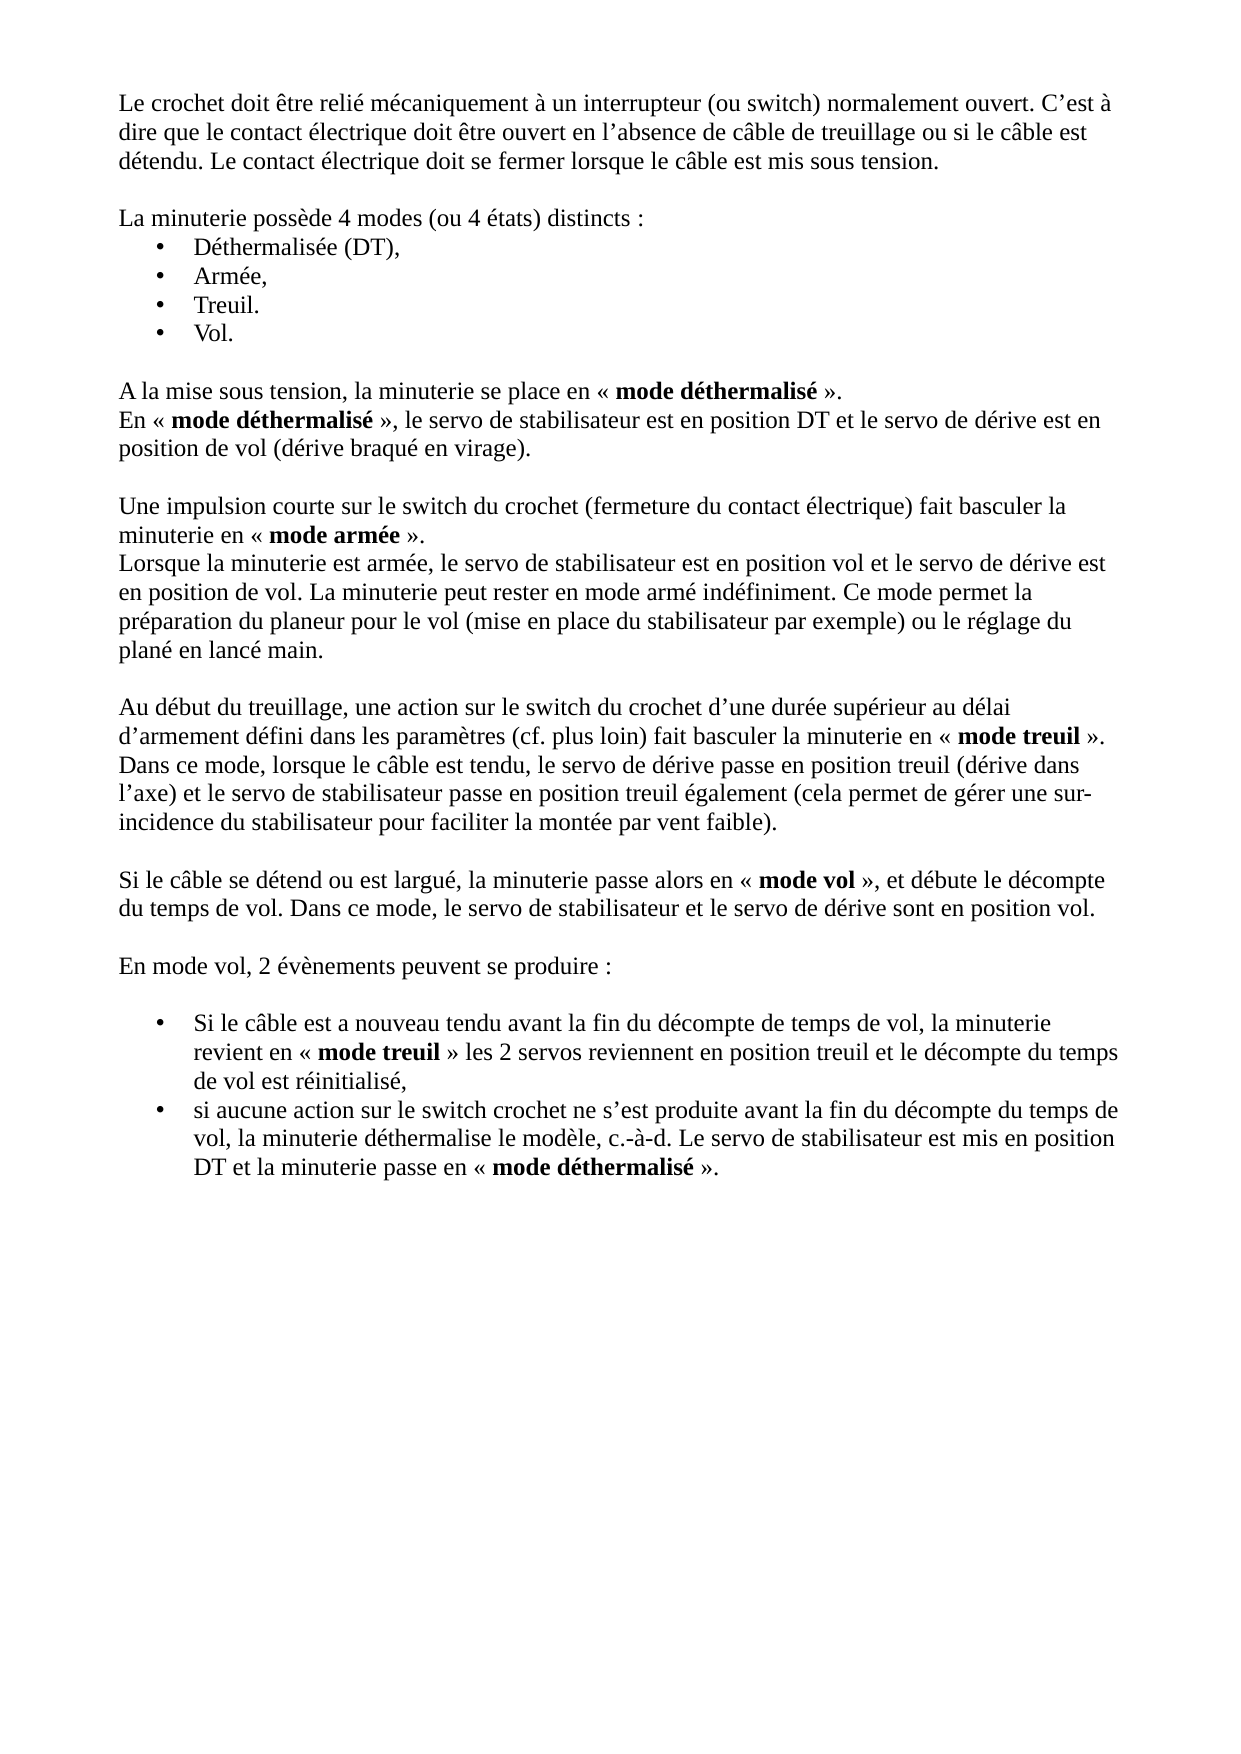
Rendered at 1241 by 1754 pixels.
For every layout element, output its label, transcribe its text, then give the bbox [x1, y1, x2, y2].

text Une impulsion courte sur le switch du crochet (fermeture du contact électrique) fait basculer la minuterie en « mode armée ». [118, 491, 1122, 548]
list Treuil. [156, 290, 1122, 318]
list Vol. [156, 318, 1122, 347]
list si aucune action sur le switch crochet ne s’est produite avant la fin du décompte du temps de vol, la minuterie déthermalise le modèle, c.-à-d. Le servo de stabilisateur est mis en position DT et la minuterie passe en « mode déthermalisé ». [156, 1095, 1122, 1181]
text Le crochet doit être relié mécaniquement à un interrupteur (ou switch) normalement ouvert. C’est à dire que le contact électrique doit être ouvert en l’absence de câble de treuillage ou si le câble est détendu. Le contact électrique doit se fermer lorsque le câble est mis sous tension. [118, 88, 1122, 175]
text Si le câble se détend ou est largué, la minuterie passe alors en « mode vol », et débute le décompte du temps de vol. Dans ce mode, le servo de stabilisateur et le servo de dérive sont en position vol. [118, 865, 1122, 922]
list Si le câble est a nouveau tendu avant la fin du décompte de temps de vol, la minuterie revient en « mode treuil » les 2 servos reviennent en position treuil et le décompte du temps de vol est réinitialisé, [156, 1008, 1122, 1095]
list Déthermalisée (DT), [156, 232, 1122, 261]
text En « mode déthermalisé », le servo de stabilisateur est en position DT et le servo de dérive est en position de vol (dérive braqué en virage). [118, 405, 1122, 462]
text A la mise sous tension, la minuterie se place en « mode déthermalisé ». [118, 376, 1122, 405]
text La minuterie possède 4 modes (ou 4 états) distincts : [118, 203, 1122, 232]
text En mode vol, 2 évènements peuvent se produire : [118, 951, 1122, 980]
list Armée, [156, 261, 1122, 290]
text Lorsque la minuterie est armée, le servo de stabilisateur est en position vol et le servo de dérive est en position de vol. La minuterie peut rester en mode armé indéfiniment. Ce mode permet la préparation du planeur pour le vol (mise en place du stabilisateur par exemple) ou le réglage du plané en lancé main. [118, 548, 1122, 663]
text Au début du treuillage, une action sur le switch du crochet d’une durée supérieur au délai d’armement défini dans les paramètres (cf. plus loin) fait basculer la minuterie en « mode treuil ». Dans ce mode, lorsque le câble est tendu, le servo de dérive passe en position treuil (dérive dans l’axe) et le servo de stabilisateur passe en position treuil également (cela permet de gérer une sur-incidence du stabilisateur pour faciliter la montée par vent faible). [118, 692, 1122, 836]
